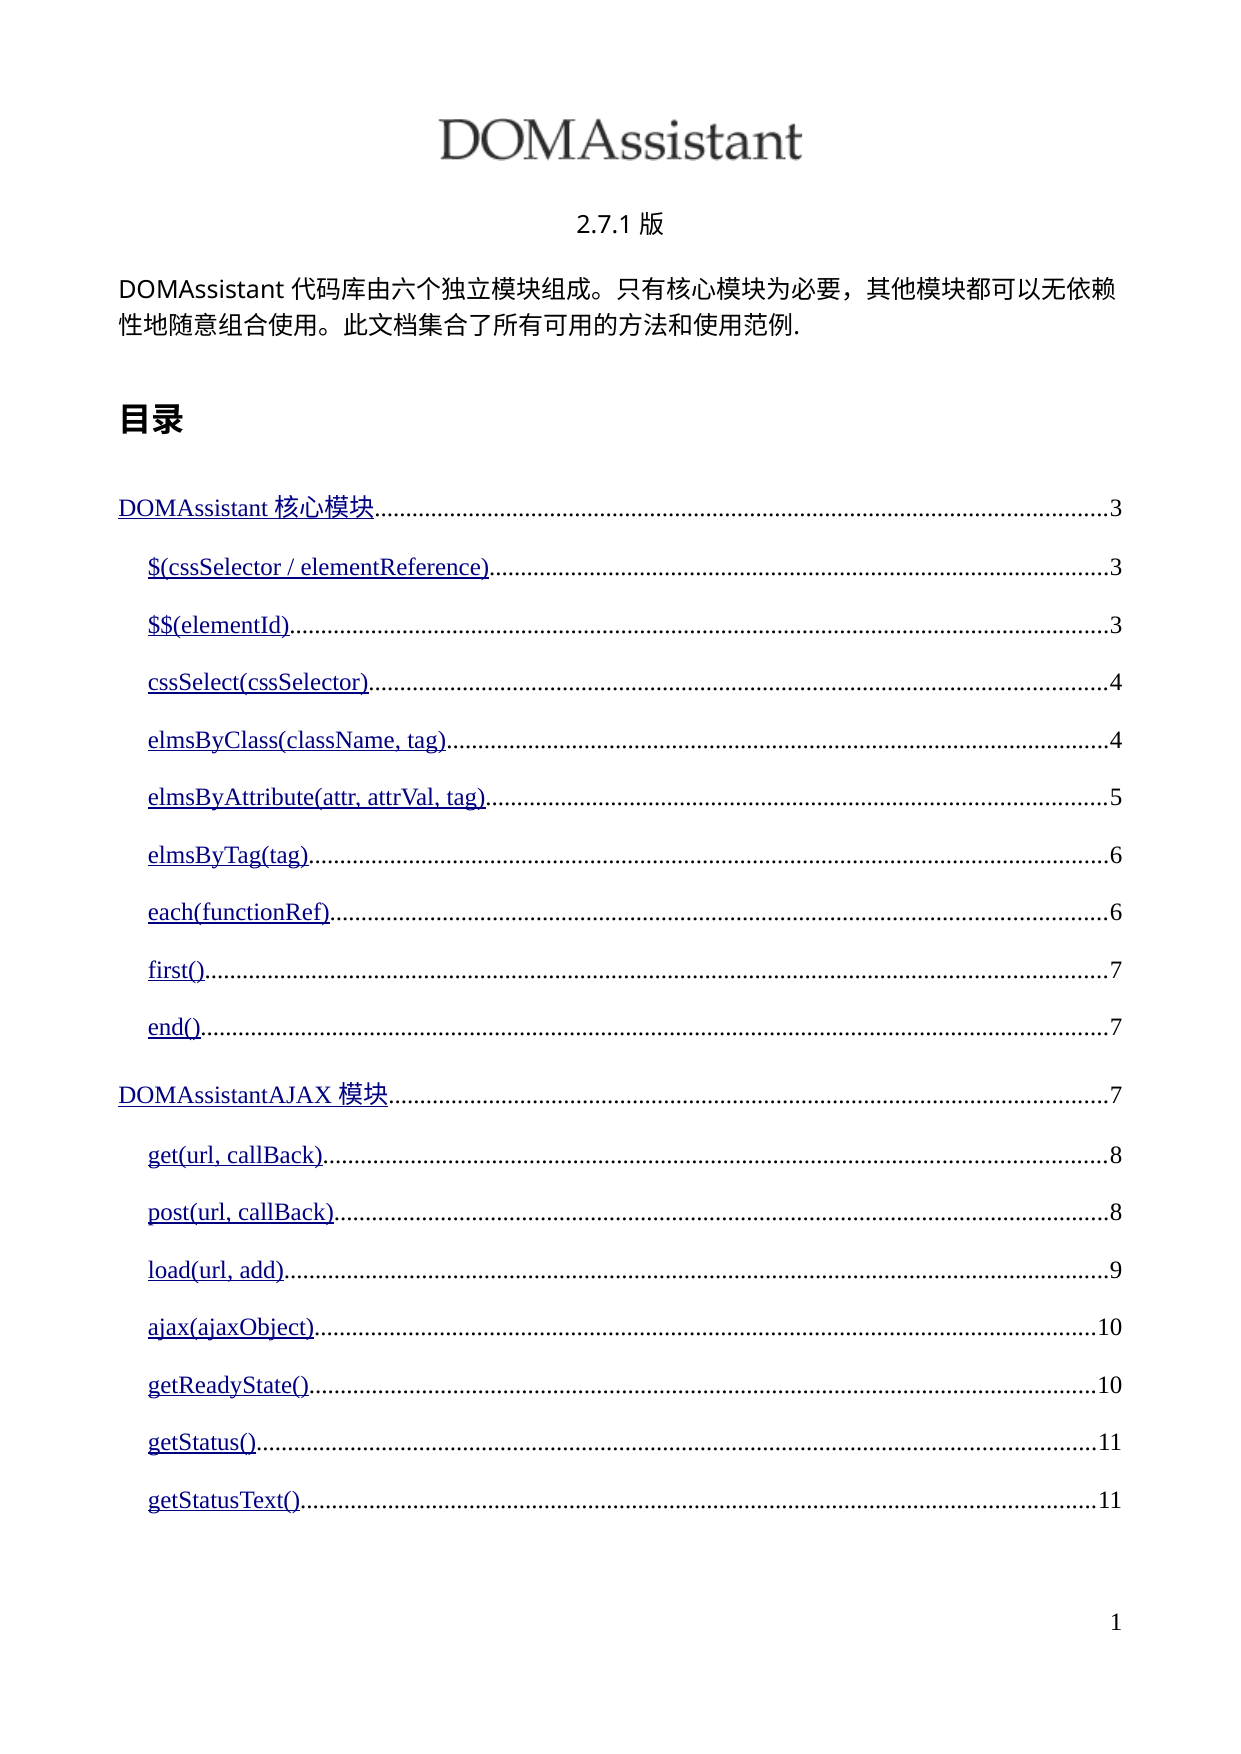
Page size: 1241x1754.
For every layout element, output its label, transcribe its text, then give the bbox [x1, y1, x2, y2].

text first() 7 [148, 926, 1122, 984]
text elmsByTag(tag) 6 [148, 811, 1122, 869]
text elmsByAttribute(attr, attrVal, tag) 5 [148, 754, 1122, 811]
text DOMAssistant 核心模块 3 [118, 489, 1122, 524]
text get(url, callBack) 8 [148, 1111, 1122, 1169]
text ajax(ajaxObject) 10 [148, 1284, 1122, 1341]
text post(url, callBack) 8 [148, 1169, 1122, 1226]
text DOMAssistantAJAX 模块 7 [118, 1077, 1122, 1111]
text getStatus() 11 [148, 1399, 1122, 1456]
text $(cssSelector / elementReference) 3 [148, 524, 1122, 581]
text cssSelect(cssSelector) 4 [148, 639, 1122, 696]
subtitle 目录 [118, 396, 1122, 441]
text getReadyState() 10 [148, 1341, 1122, 1399]
text elmsByClass(className, tag) 4 [148, 696, 1122, 754]
text load(url, add) 9 [148, 1226, 1122, 1284]
picture [438, 118, 803, 161]
text getStatusText() 11 [148, 1456, 1122, 1514]
text each(functionRef) 6 [148, 869, 1122, 926]
text end() 7 [148, 984, 1122, 1041]
text DOMAssistant 代码库由六个独立模块组成。只有核心模块为必要，其他模块都可以无依赖性地随意组合使用。此文档集合了所有可用的方法和使用范例. [118, 269, 1122, 342]
text 2.7.1 版 [118, 204, 1122, 241]
text $$(elementId) 3 [148, 581, 1122, 639]
